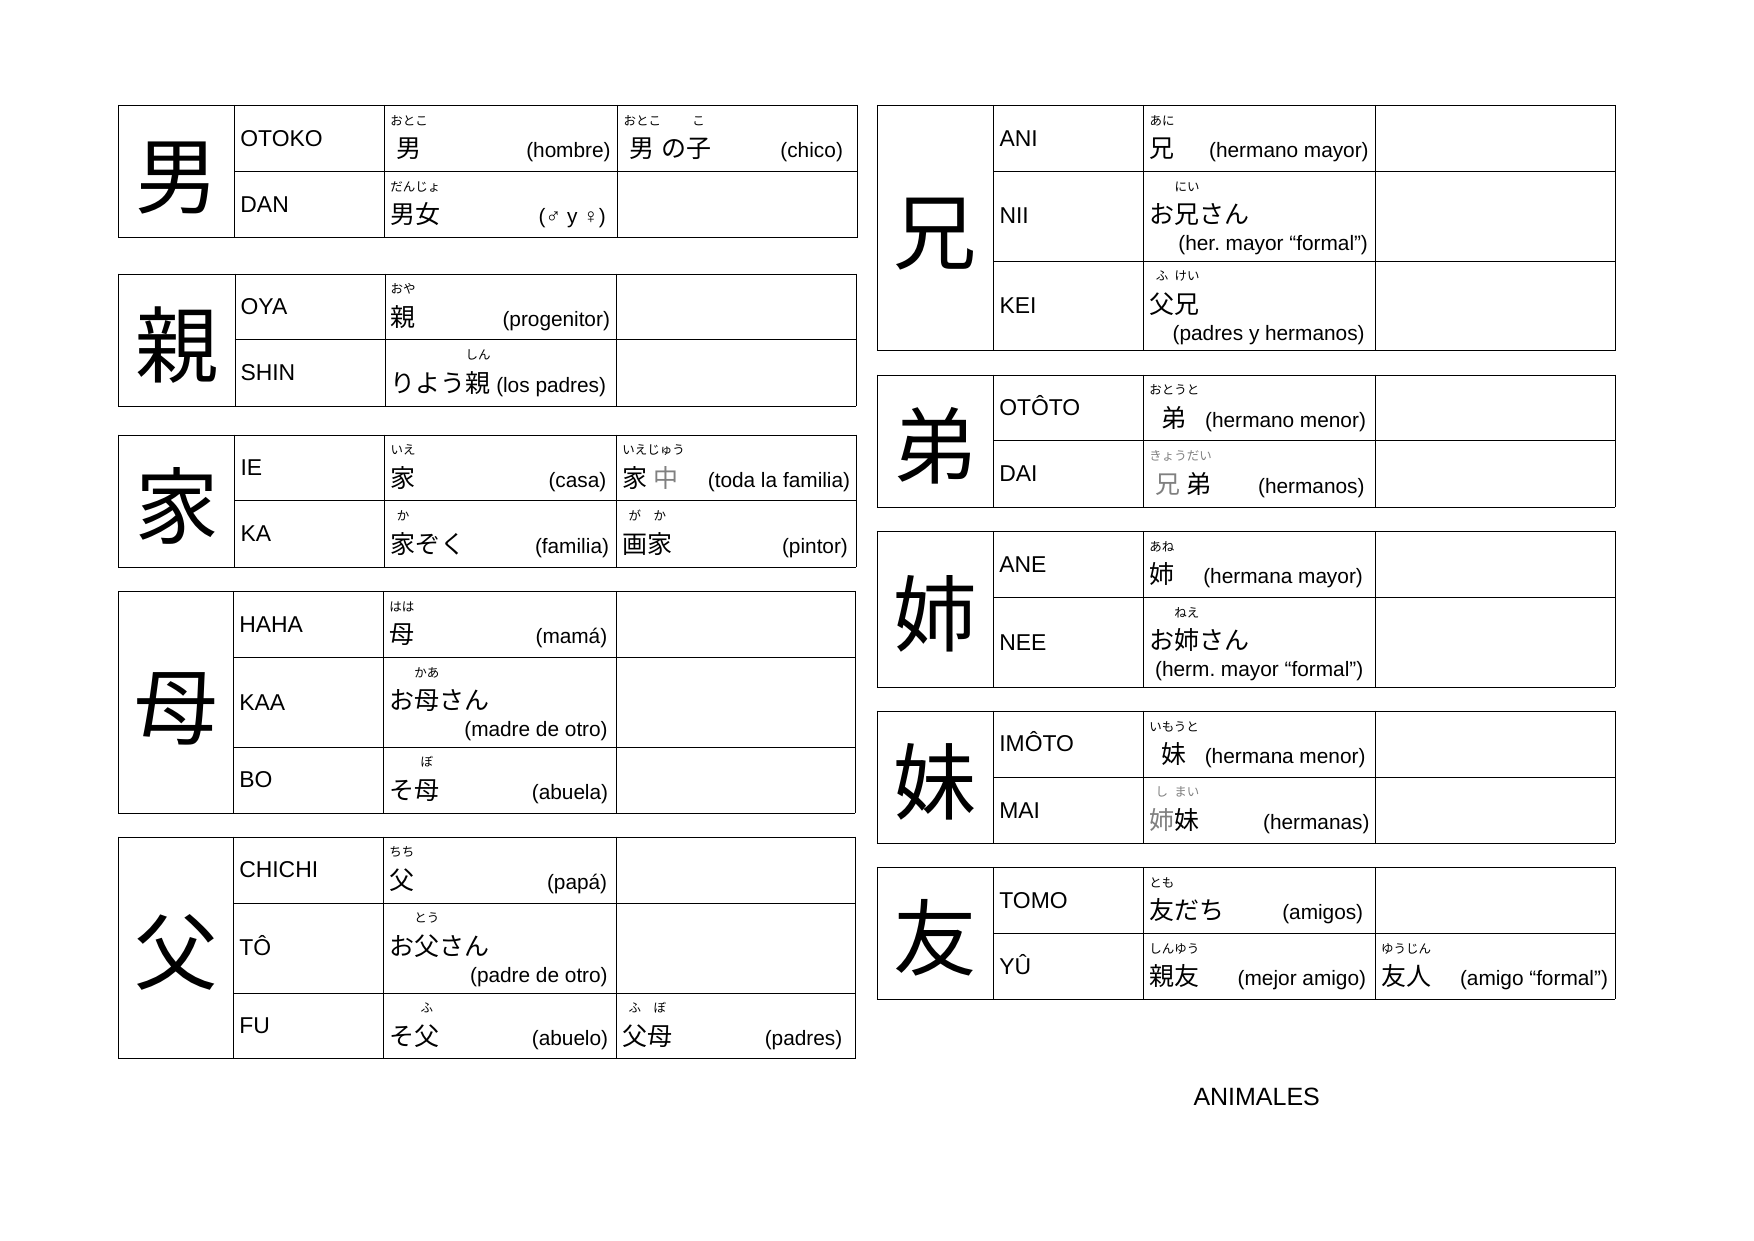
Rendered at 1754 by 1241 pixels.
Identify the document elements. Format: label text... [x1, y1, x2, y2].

table_header HAHA [234, 592, 383, 657]
table_cell [1376, 778, 1615, 843]
table_cell 男だん女じょ (♂ y ♀) [385, 172, 617, 237]
table_header 家いえ中じゅう (toda la familia) [617, 436, 856, 500]
table_header 父ちち (papá) [384, 838, 616, 902]
table_header 父 [119, 838, 233, 1058]
table_cell NEE [994, 598, 1143, 687]
table_header IE [235, 436, 384, 500]
table_cell [1376, 172, 1615, 261]
table_header [1376, 712, 1615, 777]
table_header [1376, 376, 1615, 440]
table_cell [617, 904, 855, 992]
table_header 親おや (progenitor) [386, 275, 616, 339]
table_header 友ともだち (amigos) [1144, 868, 1375, 933]
table_cell お姉ねえさん (herm. mayor “formal”) [1144, 598, 1375, 687]
table_cell BO [234, 748, 383, 812]
table_cell DAN [235, 172, 384, 237]
table_cell SHIN [236, 340, 385, 406]
table_header 兄 [878, 106, 993, 350]
table_header OTOKO [235, 106, 384, 171]
table_header ANI [994, 106, 1143, 171]
table_cell そ母ぼ (abuela) [384, 748, 616, 812]
table_header 母はは (mamá) [384, 592, 616, 657]
table_header [617, 592, 855, 657]
table_header 弟 [878, 376, 993, 507]
table_cell KAA [234, 658, 383, 747]
table_header TOMO [994, 868, 1143, 933]
table_header OTÔTO [994, 376, 1143, 440]
table_cell そ父ふ (abuelo) [384, 994, 616, 1058]
table_cell TÔ [234, 904, 383, 992]
table_cell NII [994, 172, 1143, 261]
table_cell YÛ [994, 934, 1143, 999]
table_cell KA [235, 501, 384, 567]
table_cell 姉し妹まい (hermanas) [1144, 778, 1375, 843]
table_header 弟おとうと (hermano menor) [1144, 376, 1375, 440]
table_cell お兄にいさん (her. mayor “formal”) [1144, 172, 1375, 261]
table_header [617, 275, 856, 339]
table_header CHICHI [234, 838, 383, 902]
table_cell 友ゆう人じん (amigo “formal”) [1376, 934, 1615, 999]
table_header [1376, 532, 1615, 597]
table_cell りよう親しん (los padres) [386, 340, 616, 406]
table_cell [617, 658, 855, 747]
table_header [617, 838, 855, 902]
table_cell [617, 748, 855, 812]
table_header 妹 [878, 712, 993, 843]
table_cell [617, 340, 856, 406]
table_cell DAI [994, 441, 1143, 507]
table_cell 家かぞく (familia) [385, 501, 616, 567]
table_cell KEI [994, 262, 1143, 350]
table_cell 父ふ母ぼ (padres) [617, 994, 855, 1058]
table_cell FU [234, 994, 383, 1058]
table_header ANE [994, 532, 1143, 597]
table_header OYA [236, 275, 385, 339]
table_cell [1376, 441, 1615, 507]
table_cell 親しん友ゆう (mejor amigo) [1144, 934, 1375, 999]
table_cell [1376, 262, 1615, 350]
table_header 兄あに (hermano mayor) [1144, 106, 1375, 171]
table_header 友 [878, 868, 993, 999]
table_header 姉あね (hermana mayor) [1144, 532, 1375, 597]
table_cell [1376, 598, 1615, 687]
table_cell MAI [994, 778, 1143, 843]
table_cell [618, 172, 857, 237]
table_cell 兄きょう弟だい (hermanos) [1144, 441, 1375, 507]
table_header [1376, 106, 1615, 171]
table_cell お父とうさん (padre de otro) [384, 904, 616, 992]
table_header 男おとこの子こ (chico) [618, 106, 857, 171]
table_cell 画が家か (pintor) [617, 501, 856, 567]
table_header IMÔTO [994, 712, 1143, 777]
table_header [1376, 868, 1615, 933]
table_header 姉 [878, 532, 993, 687]
table_header 妹いもうと (hermana menor) [1144, 712, 1375, 777]
table_cell 父ふ兄けい (padres y hermanos) [1144, 262, 1375, 350]
table_header 家いえ (casa) [385, 436, 616, 500]
table_header 男おとこ (hombre) [385, 106, 617, 171]
table_cell お母かあさん (madre de otro) [384, 658, 616, 747]
table_header 親 [119, 275, 235, 406]
table_header 母 [119, 592, 233, 812]
table_header 家 [119, 436, 234, 567]
table_header 男 [119, 106, 234, 237]
text ANIMALES [877, 1082, 1636, 1110]
